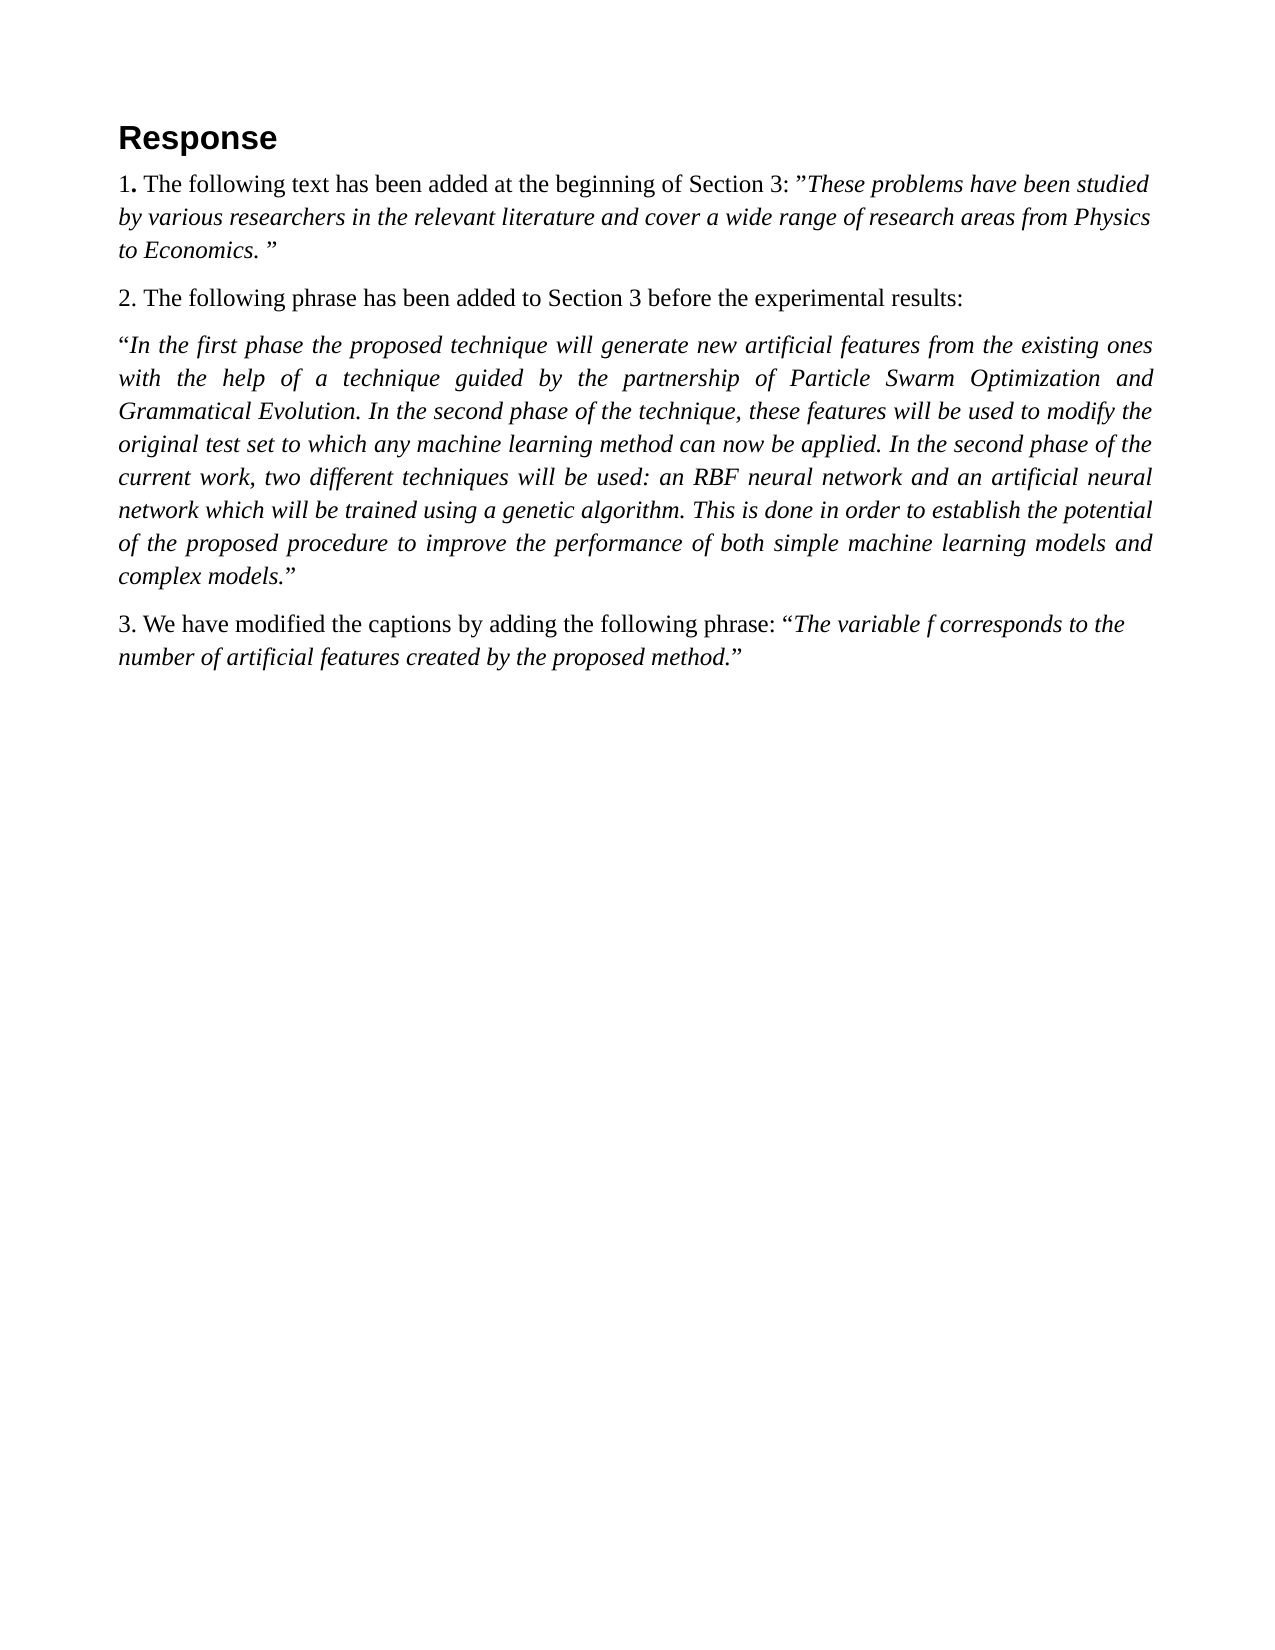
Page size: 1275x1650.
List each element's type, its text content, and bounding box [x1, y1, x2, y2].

subtitle Response [118, 118, 1157, 157]
text 2. The following phrase has been added to Section 3 before the experimental results: [118, 283, 1157, 311]
text 1. The following text has been added at the beginning of Section 3: ”These problems have been studied by various researchers in the relevant literature and cover a wide range of research areas from Physics to Economics. ” [118, 169, 1157, 264]
text 3. We have modified the captions by adding the following phrase: “The variable f corresponds to the number of artificial features created by the proposed method.” [118, 609, 1157, 671]
text “In the first phase the proposed technique will generate new artificial features from the existing ones with the help of a technique guided by the partnership of Particle Swarm Optimization and Grammatical Evolution. In the second phase of the technique, these features will be used to modify the original test set to which any machine learning method can now be applied. In the second phase of the current work, two different techniques will be used: an RBF neural network and an artificial neural network which will be trained using a genetic algorithm. This is done in order to establish the potential of the proposed procedure to improve the performance of both simple machine learning models and complex models.” [118, 330, 1157, 590]
